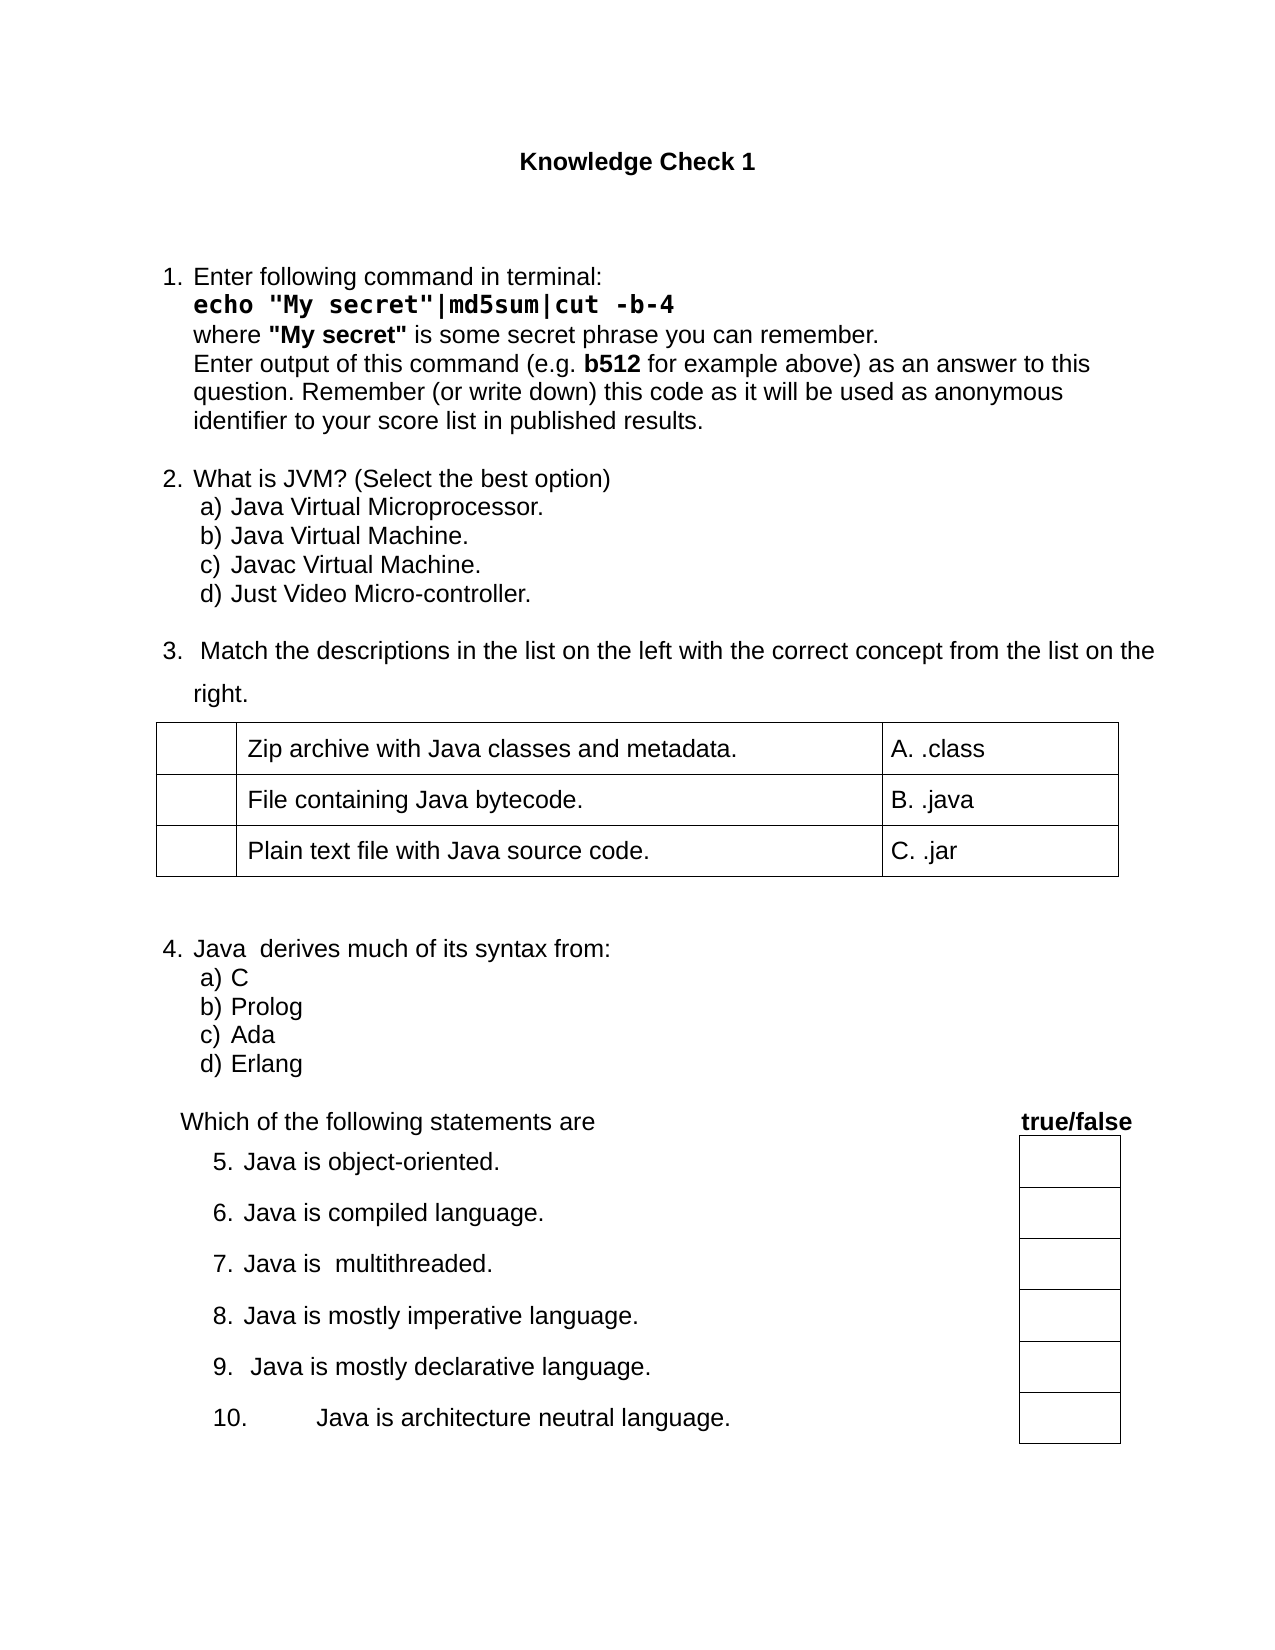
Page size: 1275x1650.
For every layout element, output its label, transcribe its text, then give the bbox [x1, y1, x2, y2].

list Java Virtual Microprocessor. [193, 492, 1157, 521]
list C [193, 963, 1157, 991]
list Javac Virtual Machine. [193, 550, 1157, 578]
table_header Zip archive with Java classes and metadata. [237, 723, 882, 774]
table_header [1020, 1136, 1120, 1187]
table_cell [1020, 1188, 1120, 1238]
text Which of the following statements are true/false [118, 1106, 1157, 1135]
list What is JVM? (Select the best option) [156, 463, 1157, 492]
table_cell [1020, 1342, 1120, 1392]
table_cell [1020, 1290, 1120, 1341]
table_cell Java is architecture neutral language. [157, 1392, 1019, 1443]
table_header [157, 723, 236, 774]
list Enter following command in terminal: echo "My secret"|md5sum|cut -b-4 where "My secret" is some secret phrase you can remember. Enter output of this command (e.g. b512 for example above) as an answer to this question. Remember (or write down) this code as it will be used as anonymous identifier to your score list in published results. [156, 262, 1157, 463]
table_cell Plain text file with Java source code. [237, 826, 882, 876]
list Just Video Micro-controller. [193, 578, 1157, 636]
table_cell Java is mostly declarative language. [157, 1341, 1019, 1392]
table_cell Java is compiled language. [157, 1187, 1019, 1238]
table_cell [157, 826, 236, 876]
table_cell Java is multithreaded. [157, 1238, 1019, 1289]
list Ada [193, 1020, 1157, 1049]
table_cell B. .java [883, 775, 1118, 825]
list Prolog [193, 991, 1157, 1020]
table_cell Java is mostly imperative language. [157, 1289, 1019, 1341]
table_header Java is object-oriented. [157, 1135, 1019, 1187]
list Erlang [193, 1049, 1157, 1106]
list Java Virtual Machine. [193, 521, 1157, 550]
text Knowledge Check 1 [118, 147, 1157, 176]
list Java derives much of its syntax from: [156, 934, 1157, 963]
table_cell File containing Java bytecode. [237, 775, 882, 825]
table_header A. .class [883, 723, 1118, 774]
table_cell [1020, 1393, 1120, 1443]
table_cell [1020, 1239, 1120, 1289]
table_cell C. .jar [883, 826, 1118, 876]
list Match the descriptions in the list on the left with the correct concept from the list on the right. [156, 636, 1157, 708]
table_cell [157, 775, 236, 825]
